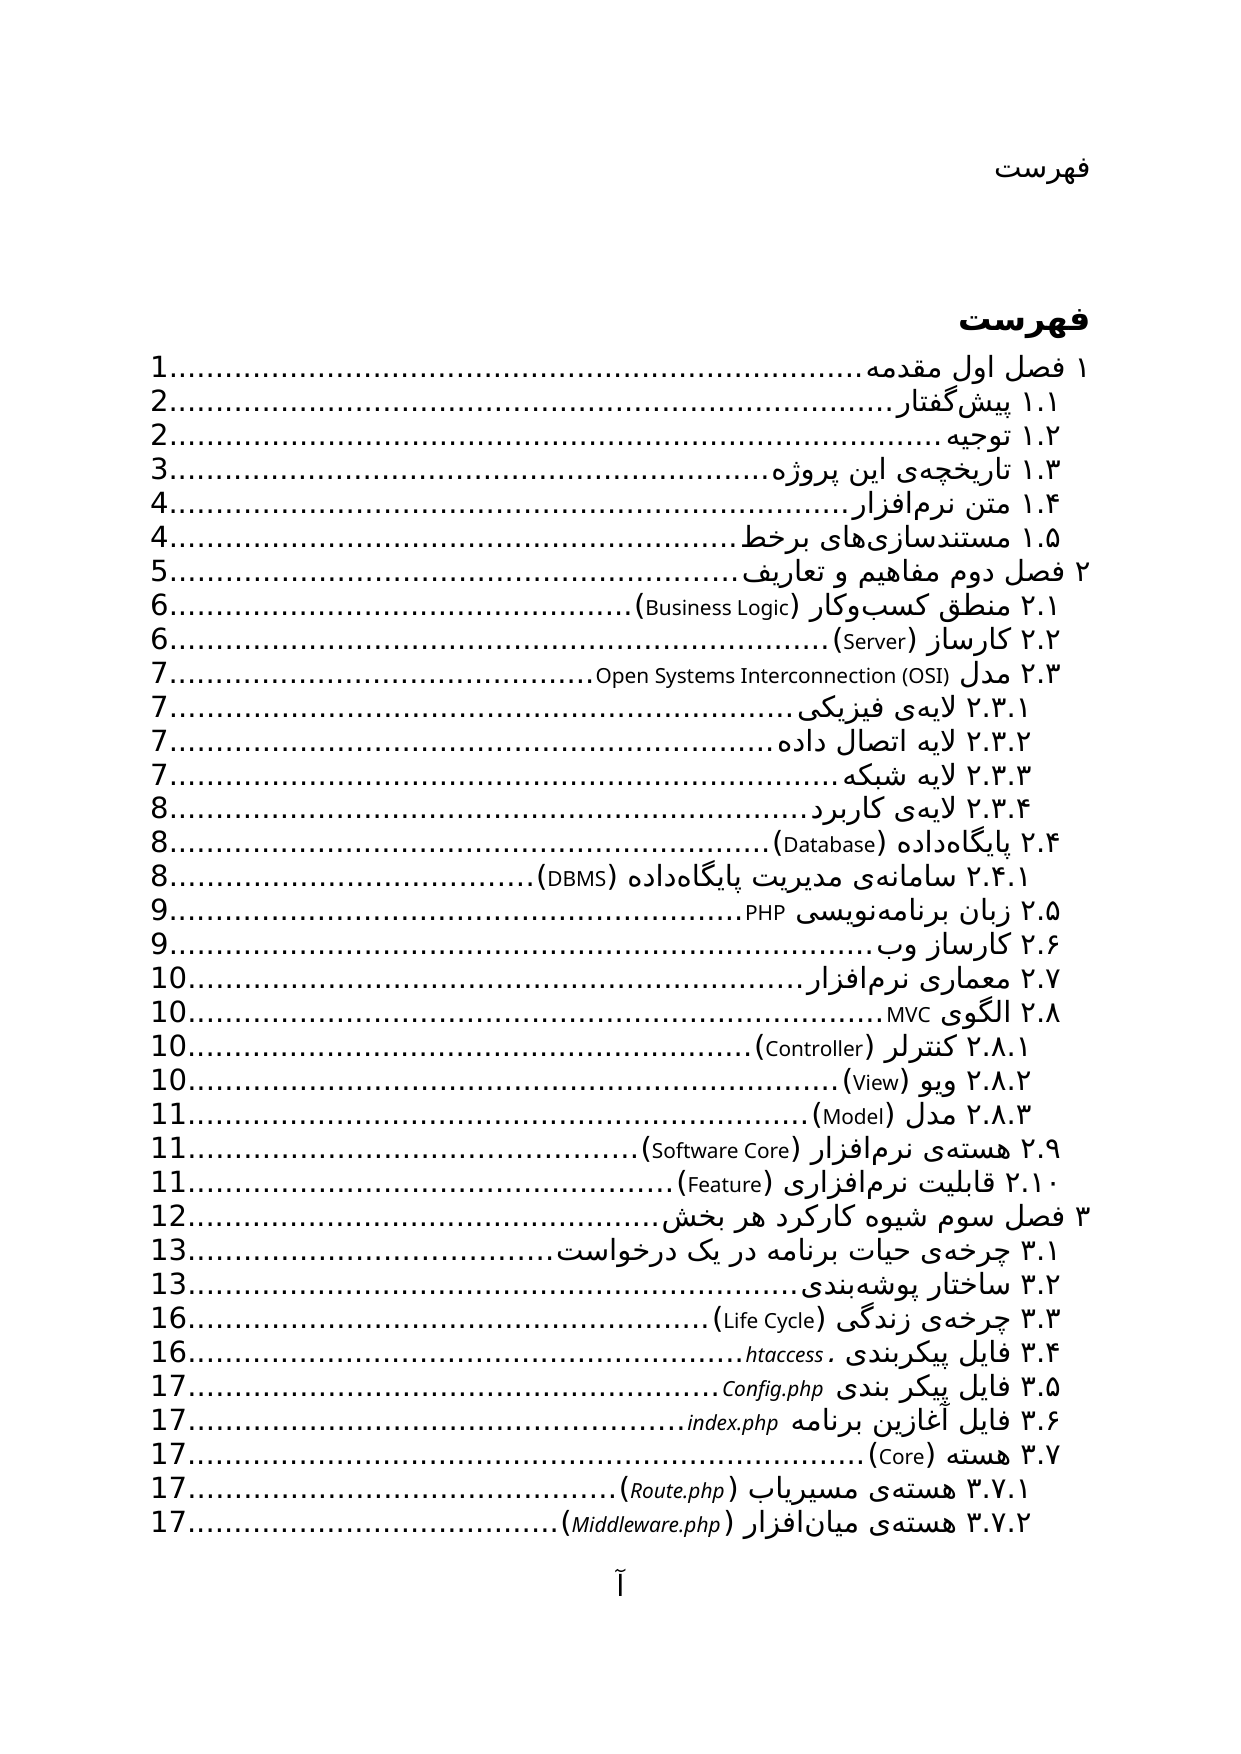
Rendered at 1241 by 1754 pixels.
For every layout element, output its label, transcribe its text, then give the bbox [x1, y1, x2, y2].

text ۲.۳ مدل Open Systems Interconnection (OSI) 7 [150, 656, 1061, 690]
text ۲.۸.۱ کنترلر (Controller) 10 [150, 1029, 1032, 1063]
text ۱.۲ توجیه 2 [150, 418, 1061, 452]
text ۲.۱ منطق کسب‌و‌کار (Business Logic) 6 [150, 588, 1061, 622]
text ۱.۳ تاریخچه‌ی این پروژه 3 [150, 452, 1061, 486]
text ۲.۴.۱ سامانه‌ی مدیریت پایگاه‌داده (DBMS) 8 [150, 860, 1032, 894]
text ۳.۷ هسته (Core) 17 [150, 1437, 1061, 1471]
text ۳.۱ چرخه‌ی حیات برنامه در یک درخواست 13 [150, 1233, 1061, 1267]
text ۲.۹ هسته‌ی نرم‌افزار (Software Core) 11 [150, 1131, 1061, 1165]
text ۱.۱ پیش‌گفتار 2 [150, 384, 1061, 418]
text ۲.۴ پایگاه‌داده (Database) 8 [150, 826, 1061, 860]
text ۲ فصل دوم مفاهیم و تعاریف 5 [150, 554, 1091, 588]
text ۲.۸ الگوی MVC 10 [150, 996, 1061, 1029]
text ۲.۱۰ قابلیت نرم‌افزاری (Feature) 11 [150, 1165, 1061, 1199]
text ۲.۲ کارساز (Server) 6 [150, 622, 1061, 656]
text ۲.۶ کارساز وب 9 [150, 928, 1061, 962]
text ۲.۳.۱ لایه‌ی فیزیکی 7 [150, 690, 1032, 724]
text ۲.۳.۳ لایه شبکه 7 [150, 758, 1032, 792]
text ۱ فصل اول مقدمه 1 [150, 350, 1091, 384]
text ۳.۵ فایل پیکر بندی Config.php 17 [150, 1369, 1061, 1403]
text ۱.۴ متن نرم‌افزار 4 [150, 486, 1061, 520]
text ۳.۲ ساختار پوشه‌بندی 13 [150, 1267, 1061, 1301]
text ۳.۷.۱ هسته‌ی مسیریاب (Route.php) 17 [150, 1471, 1032, 1505]
text ۲.۷ معماری نرم‌افزار 10 [150, 962, 1061, 996]
text ۲.۸.۲ ویو (View) 10 [150, 1063, 1032, 1097]
text ۲.۸.۳ مدل (Model) 11 [150, 1097, 1032, 1131]
text ۱.۵ مستند‌سازی‌های برخط 4 [150, 520, 1061, 554]
text ۲.۳.۲ لایه اتصال داده 7 [150, 724, 1032, 758]
text ۳.۷.۲ هسته‌ی میان‌افزار (Middleware.php) 17 [150, 1505, 1032, 1539]
text ۲.۳.۴ لایه‌ی کاربرد 8 [150, 792, 1032, 826]
subtitle فهرست [150, 299, 1091, 338]
text ۳.۳ چرخه‌ی زندگی (Life Cycle) 16 [150, 1301, 1061, 1335]
text ۳.۴ فایل پیکربندی .htaccess 16 [150, 1335, 1061, 1369]
text ۳ فصل سوم شیوه کارکرد هر بخش 12 [150, 1199, 1091, 1233]
text ۳.۶ فایل آغازین برنامه index.php 17 [150, 1403, 1061, 1437]
text ۲.۵ زبان برنامه‌نویسی PHP 9 [150, 894, 1061, 928]
